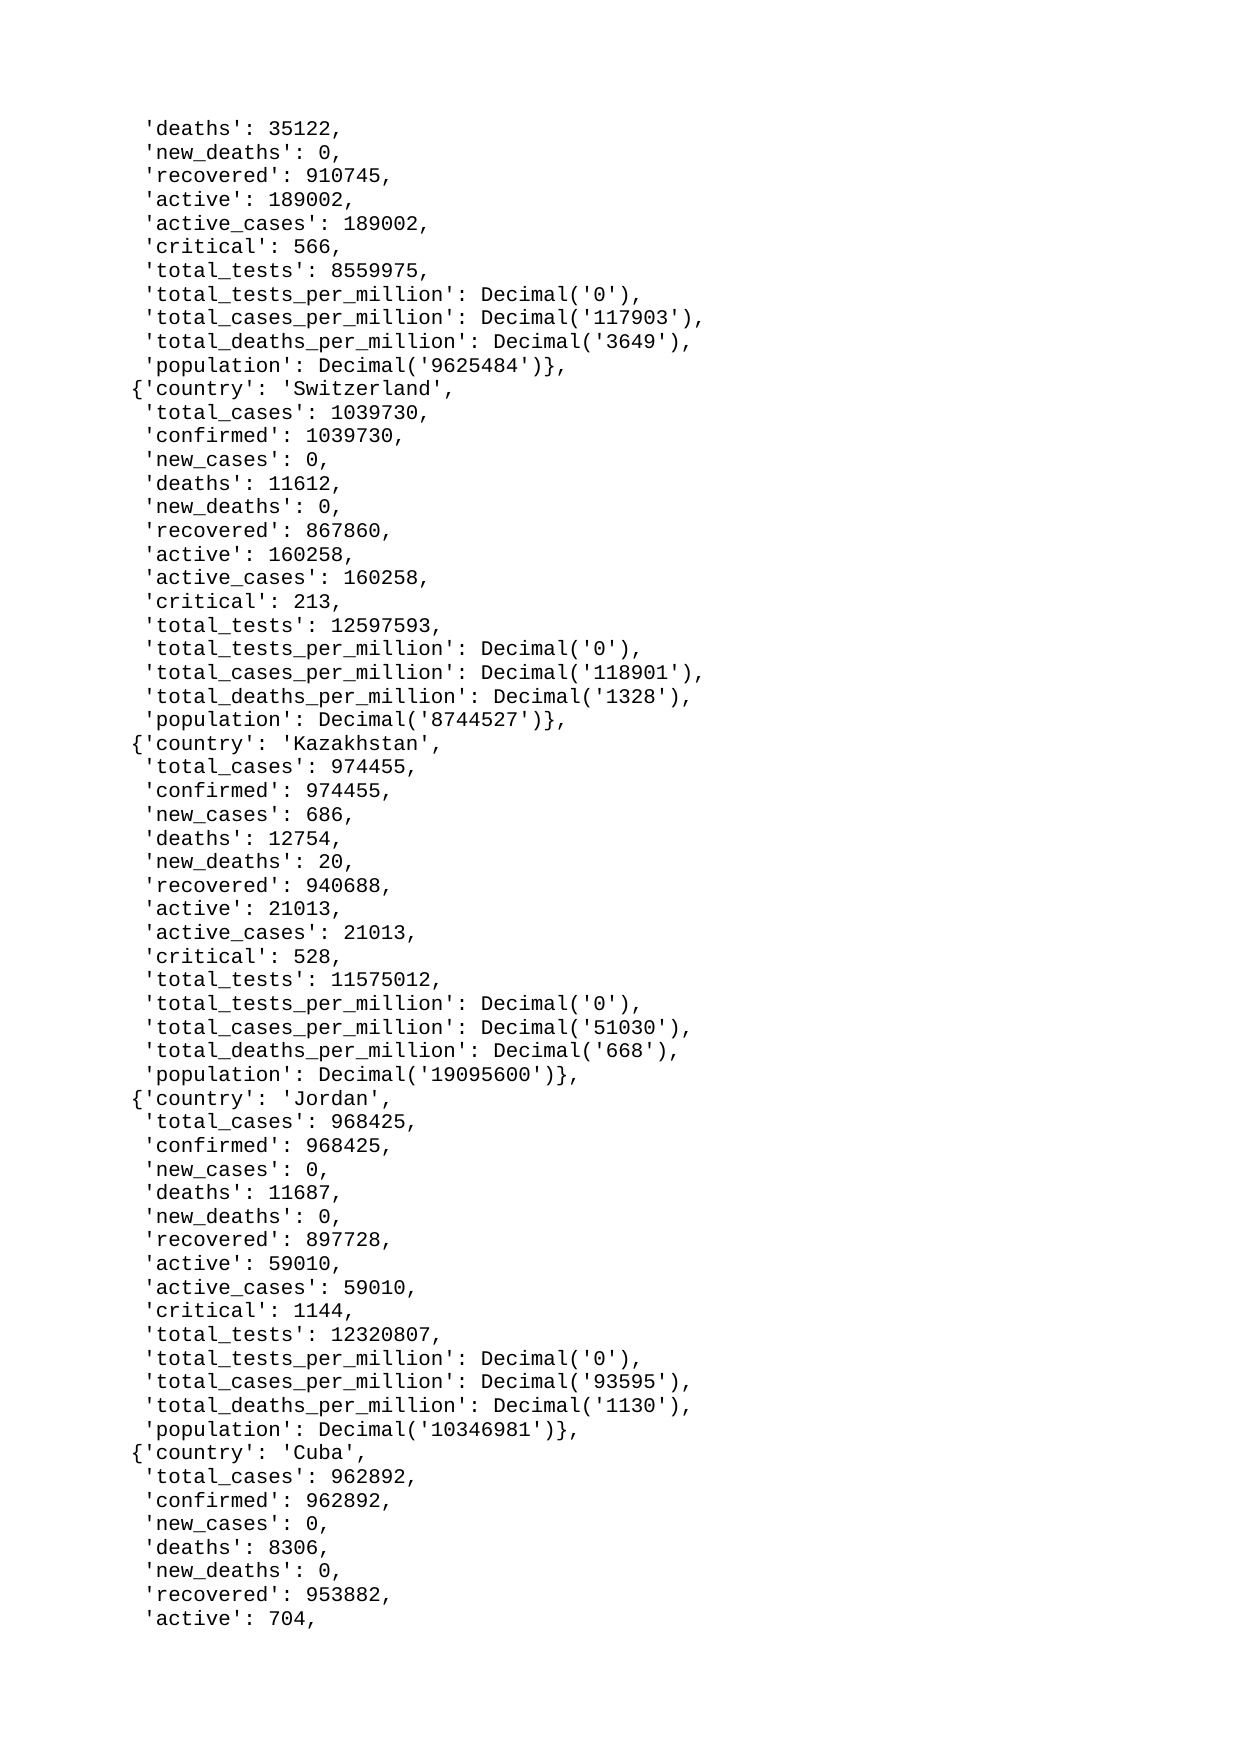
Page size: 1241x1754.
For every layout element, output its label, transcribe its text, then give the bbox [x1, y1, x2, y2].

text 'total_tests_per_million': Decimal('0'), [118, 284, 1122, 307]
text 'new_cases': 686, [118, 804, 1122, 827]
text 'total_tests': 12320807, [118, 1324, 1122, 1348]
text 'total_deaths_per_million': Decimal('1328'), [118, 686, 1122, 709]
text 'active': 704, [118, 1608, 1122, 1631]
text 'total_cases': 974455, [118, 757, 1122, 780]
text 'population': Decimal('8744527')}, [118, 709, 1122, 733]
text 'active': 160258, [118, 544, 1122, 567]
text 'recovered': 953882, [118, 1584, 1122, 1608]
text 'confirmed': 1039730, [118, 426, 1122, 449]
text 'total_tests': 12597593, [118, 615, 1122, 638]
text 'confirmed': 968425, [118, 1135, 1122, 1158]
text {'country': 'Kazakhstan', [118, 733, 1122, 757]
text 'total_deaths_per_million': Decimal('3649'), [118, 331, 1122, 354]
text 'deaths': 11687, [118, 1182, 1122, 1206]
text 'critical': 213, [118, 591, 1122, 615]
text 'recovered': 867860, [118, 520, 1122, 544]
text 'confirmed': 962892, [118, 1489, 1122, 1513]
text 'deaths': 8306, [118, 1537, 1122, 1561]
text 'deaths': 12754, [118, 827, 1122, 851]
text 'new_deaths': 0, [118, 496, 1122, 520]
text 'new_cases': 0, [118, 449, 1122, 473]
text 'population': Decimal('9625484')}, [118, 354, 1122, 378]
text 'total_cases_per_million': Decimal('117903'), [118, 307, 1122, 331]
text 'total_deaths_per_million': Decimal('668'), [118, 1040, 1122, 1064]
text 'critical': 528, [118, 946, 1122, 969]
text 'total_cases_per_million': Decimal('118901'), [118, 662, 1122, 686]
text 'deaths': 35122, [118, 118, 1122, 142]
text 'total_tests_per_million': Decimal('0'), [118, 1348, 1122, 1371]
text 'recovered': 897728, [118, 1229, 1122, 1253]
text {'country': 'Jordan', [118, 1088, 1122, 1111]
text 'active_cases': 21013, [118, 922, 1122, 946]
text 'recovered': 940688, [118, 875, 1122, 898]
text 'new_cases': 0, [118, 1513, 1122, 1537]
text 'confirmed': 974455, [118, 780, 1122, 804]
text 'recovered': 910745, [118, 165, 1122, 189]
text 'deaths': 11612, [118, 473, 1122, 496]
text 'active': 59010, [118, 1253, 1122, 1277]
text 'active_cases': 59010, [118, 1277, 1122, 1300]
text {'country': 'Cuba', [118, 1442, 1122, 1466]
text 'critical': 1144, [118, 1300, 1122, 1324]
text 'total_deaths_per_million': Decimal('1130'), [118, 1395, 1122, 1419]
text 'total_tests': 11575012, [118, 969, 1122, 993]
text 'population': Decimal('10346981')}, [118, 1419, 1122, 1442]
text 'critical': 566, [118, 236, 1122, 260]
text 'active': 189002, [118, 189, 1122, 213]
text 'total_tests_per_million': Decimal('0'), [118, 993, 1122, 1017]
text 'new_deaths': 20, [118, 851, 1122, 875]
text 'total_tests_per_million': Decimal('0'), [118, 638, 1122, 662]
text 'total_cases': 968425, [118, 1111, 1122, 1135]
text 'new_deaths': 0, [118, 1561, 1122, 1584]
text 'new_deaths': 0, [118, 142, 1122, 165]
text 'total_cases_per_million': Decimal('93595'), [118, 1371, 1122, 1395]
text 'total_cases_per_million': Decimal('51030'), [118, 1017, 1122, 1040]
text 'active_cases': 160258, [118, 567, 1122, 591]
text 'total_cases': 1039730, [118, 402, 1122, 426]
text 'active': 21013, [118, 898, 1122, 922]
text 'population': Decimal('19095600')}, [118, 1064, 1122, 1088]
text 'new_deaths': 0, [118, 1206, 1122, 1229]
text 'total_cases': 962892, [118, 1466, 1122, 1489]
text 'new_cases': 0, [118, 1158, 1122, 1182]
text 'active_cases': 189002, [118, 213, 1122, 236]
text {'country': 'Switzerland', [118, 378, 1122, 402]
text 'total_tests': 8559975, [118, 260, 1122, 284]
